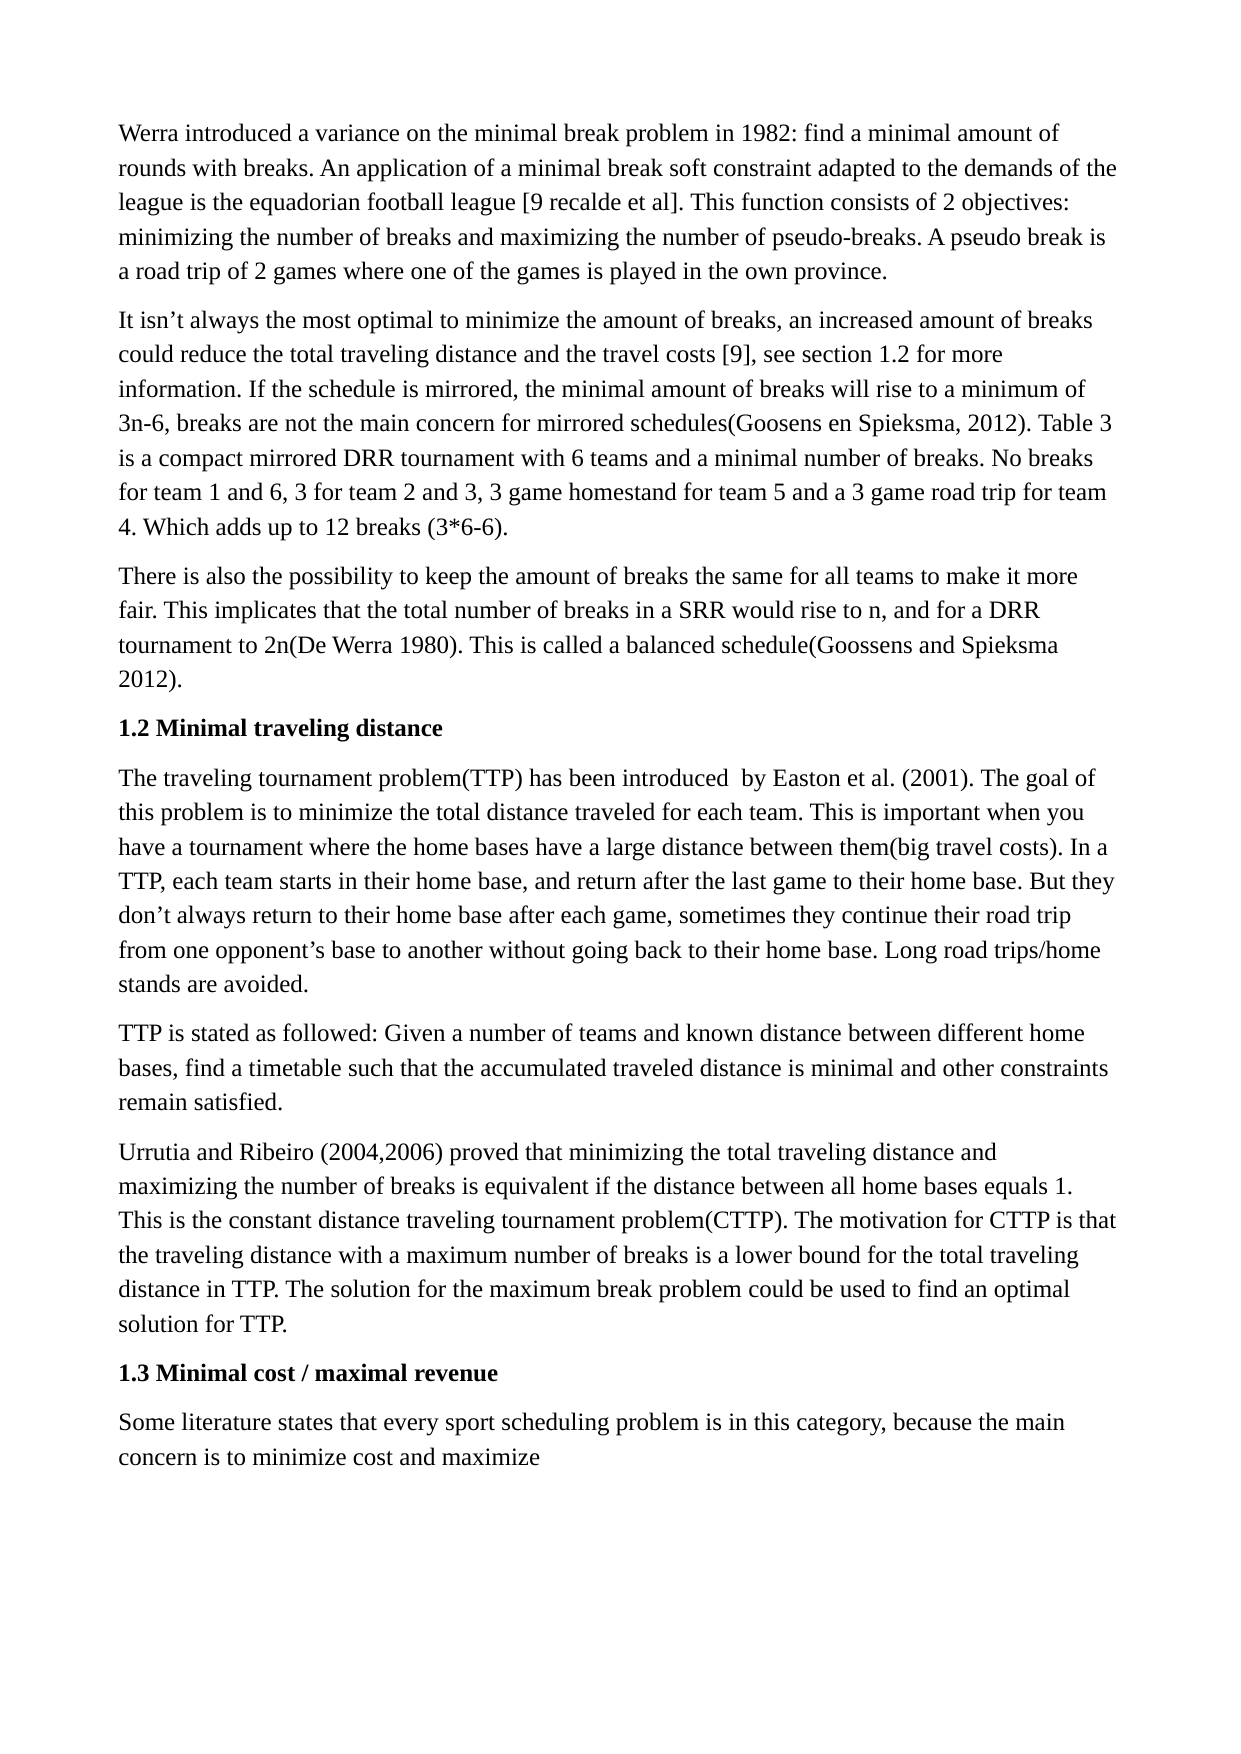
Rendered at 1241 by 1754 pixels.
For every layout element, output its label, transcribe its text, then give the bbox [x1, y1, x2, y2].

text 1.2 Minimal traveling distance [118, 713, 1122, 742]
text Urrutia and Ribeiro (2004,2006) proved that minimizing the total traveling distance and maximizing the number of breaks is equivalent if the distance between all home bases equals 1. This is the constant distance traveling tournament problem(CTTP). The motivation for CTTP is that the traveling distance with a maximum number of breaks is a lower bound for the total traveling distance in TTP. The solution for the maximum break problem could be used to find an optimal solution for TTP. [118, 1137, 1122, 1338]
text Some literature states that every sport scheduling problem is in this category, because the main concern is to minimize cost and maximize [118, 1407, 1122, 1470]
text TTP is stated as followed: Given a number of teams and known distance between different home bases, find a timetable such that the accumulated traveled distance is minimal and other constraints remain satisfied. [118, 1018, 1122, 1116]
text There is also the possibility to keep the amount of breaks the same for all teams to make it more fair. This implicates that the total number of breaks in a SRR would rise to n, and for a DRR tournament to 2n(De Werra 1980). This is called a balanced schedule(Goossens and Spieksma 2012). [118, 561, 1122, 693]
text It isn’t always the most optimal to minimize the amount of breaks, an increased amount of breaks could reduce the total traveling distance and the travel costs [9], see section 1.2 for more information. If the schedule is mirrored, the minimal amount of breaks will rise to a minimum of 3n-6, breaks are not the main concern for mirrored schedules(Goosens en Spieksma, 2012). Table 3 is a compact mirrored DRR tournament with 6 teams and a minimal number of breaks. No breaks for team 1 and 6, 3 for team 2 and 3, 3 game homestand for team 5 and a 3 game road trip for team 4. Which adds up to 12 breaks (3*6-6). [118, 305, 1122, 541]
text 1.3 Minimal cost / maximal revenue [118, 1358, 1122, 1387]
text Werra introduced a variance on the minimal break problem in 1982: find a minimal amount of rounds with breaks. An application of a minimal break soft constraint adapted to the demands of the league is the equadorian football league [9 recalde et al]. This function consists of 2 objectives: minimizing the number of breaks and maximizing the number of pseudo-breaks. A pseudo break is a road trip of 2 games where one of the games is played in the own province. [118, 118, 1122, 285]
text The traveling tournament problem(TTP) has been introduced by Easton et al. (2001). The goal of this problem is to minimize the total distance traveled for each team. This is important when you have a tournament where the home bases have a large distance between them(big travel costs). In a TTP, each team starts in their home base, and return after the last game to their home base. But they don’t always return to their home base after each game, sometimes they continue their road trip from one opponent’s base to another without going back to their home base. Long road trips/home stands are avoided. [118, 763, 1122, 998]
